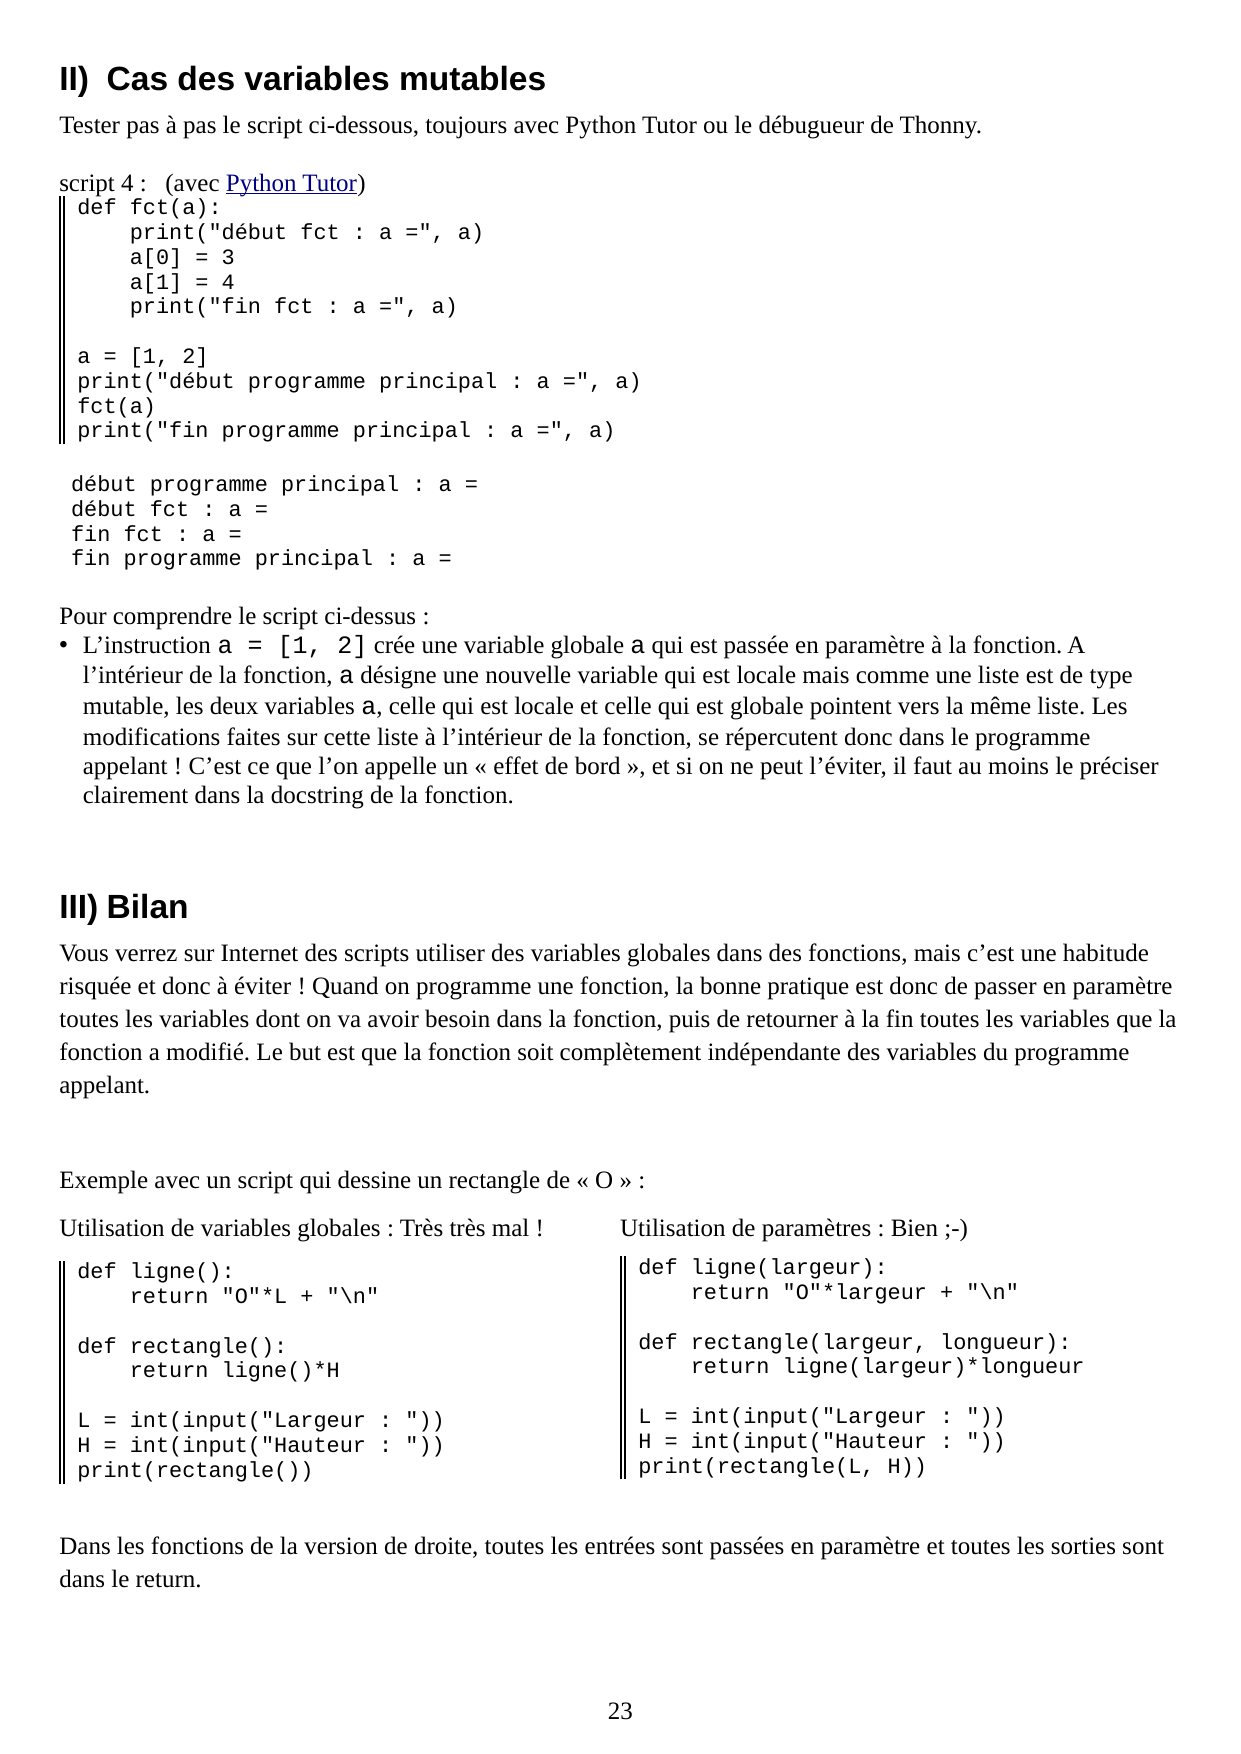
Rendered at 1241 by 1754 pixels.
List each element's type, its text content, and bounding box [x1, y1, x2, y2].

subtitle Bilan [59, 887, 1181, 926]
list L’instruction a = [1, 2] crée une variable globale a qui est passée en paramètre à la fonction. A l’intérieur de la fonction, a désigne une nouvelle variable qui est locale mais comme une liste est de type mutable, les deux variables a, celle qui est locale et celle qui est globale pointent vers la même liste. Les modifications faites sur cette liste à l’intérieur de la fonction, se répercutent donc dans le programme appelant ! C’est ce que l’on appelle un « effet de bord », et si on ne peut l’éviter, il faut au moins le préciser clairement dans la docstring de la fonction. [59, 630, 1181, 808]
text script 4 : (avec Python Tutor) [59, 168, 1181, 196]
text print("fin programme principal : a =", a) [65, 419, 1181, 444]
text Dans les fonctions de la version de droite, toutes les entrées sont passées en paramètre et toutes les sorties sont dans le return. [59, 1531, 1181, 1593]
text def fct(a): [65, 196, 1181, 221]
text print("fin fct : a =", a) [65, 296, 1181, 320]
subtitle Cas des variables mutables [59, 59, 1181, 98]
text début programme principal : a = [59, 473, 1181, 498]
text print("début fct : a =", a) [65, 221, 1181, 246]
text Pour comprendre le script ci-dessus : [59, 601, 1181, 630]
text a[1] = 4 [65, 271, 1181, 296]
text a[0] = 3 [65, 246, 1181, 271]
table_header Utilisation de variables globales : Très très mal ! def ligne(): return "O"*L + "\n" def rectangle(): return ligne()*H L = int(input("Largeur : ")) H = int(input("Hauteur : ")) print(rectangle()) [59, 1213, 620, 1484]
text Tester pas à pas le script ci-dessous, toujours avec Python Tutor ou le débugueur de Thonny. [59, 110, 1181, 139]
text début fct : a = [59, 498, 1181, 523]
text fin fct : a = [59, 523, 1181, 547]
text print("début programme principal : a =", a) [65, 370, 1181, 395]
text Exemple avec un script qui dessine un rectangle de « O » : [59, 1165, 1181, 1194]
text Vous verrez sur Internet des scripts utiliser des variables globales dans des fonctions, mais c’est une habitude risquée et donc à éviter ! Quand on programme une fonction, la bonne pratique est donc de passer en paramètre toutes les variables dont on va avoir besoin dans la fonction, puis de retourner à la fin toutes les variables que la fonction a modifié. Le but est que la fonction soit complètement indépendante des variables du programme appelant. [59, 938, 1181, 1099]
table_header Utilisation de paramètres : Bien ;-) def ligne(largeur): return "O"*largeur + "\n" def rectangle(largeur, longueur): return ligne(largeur)*longueur L = int(input("Largeur : ")) H = int(input("Hauteur : ")) print(rectangle(L, H)) [620, 1213, 1181, 1484]
text a = [1, 2] [65, 345, 1181, 370]
text fin programme principal : a = [59, 547, 1181, 572]
text fct(a) [65, 395, 1181, 419]
